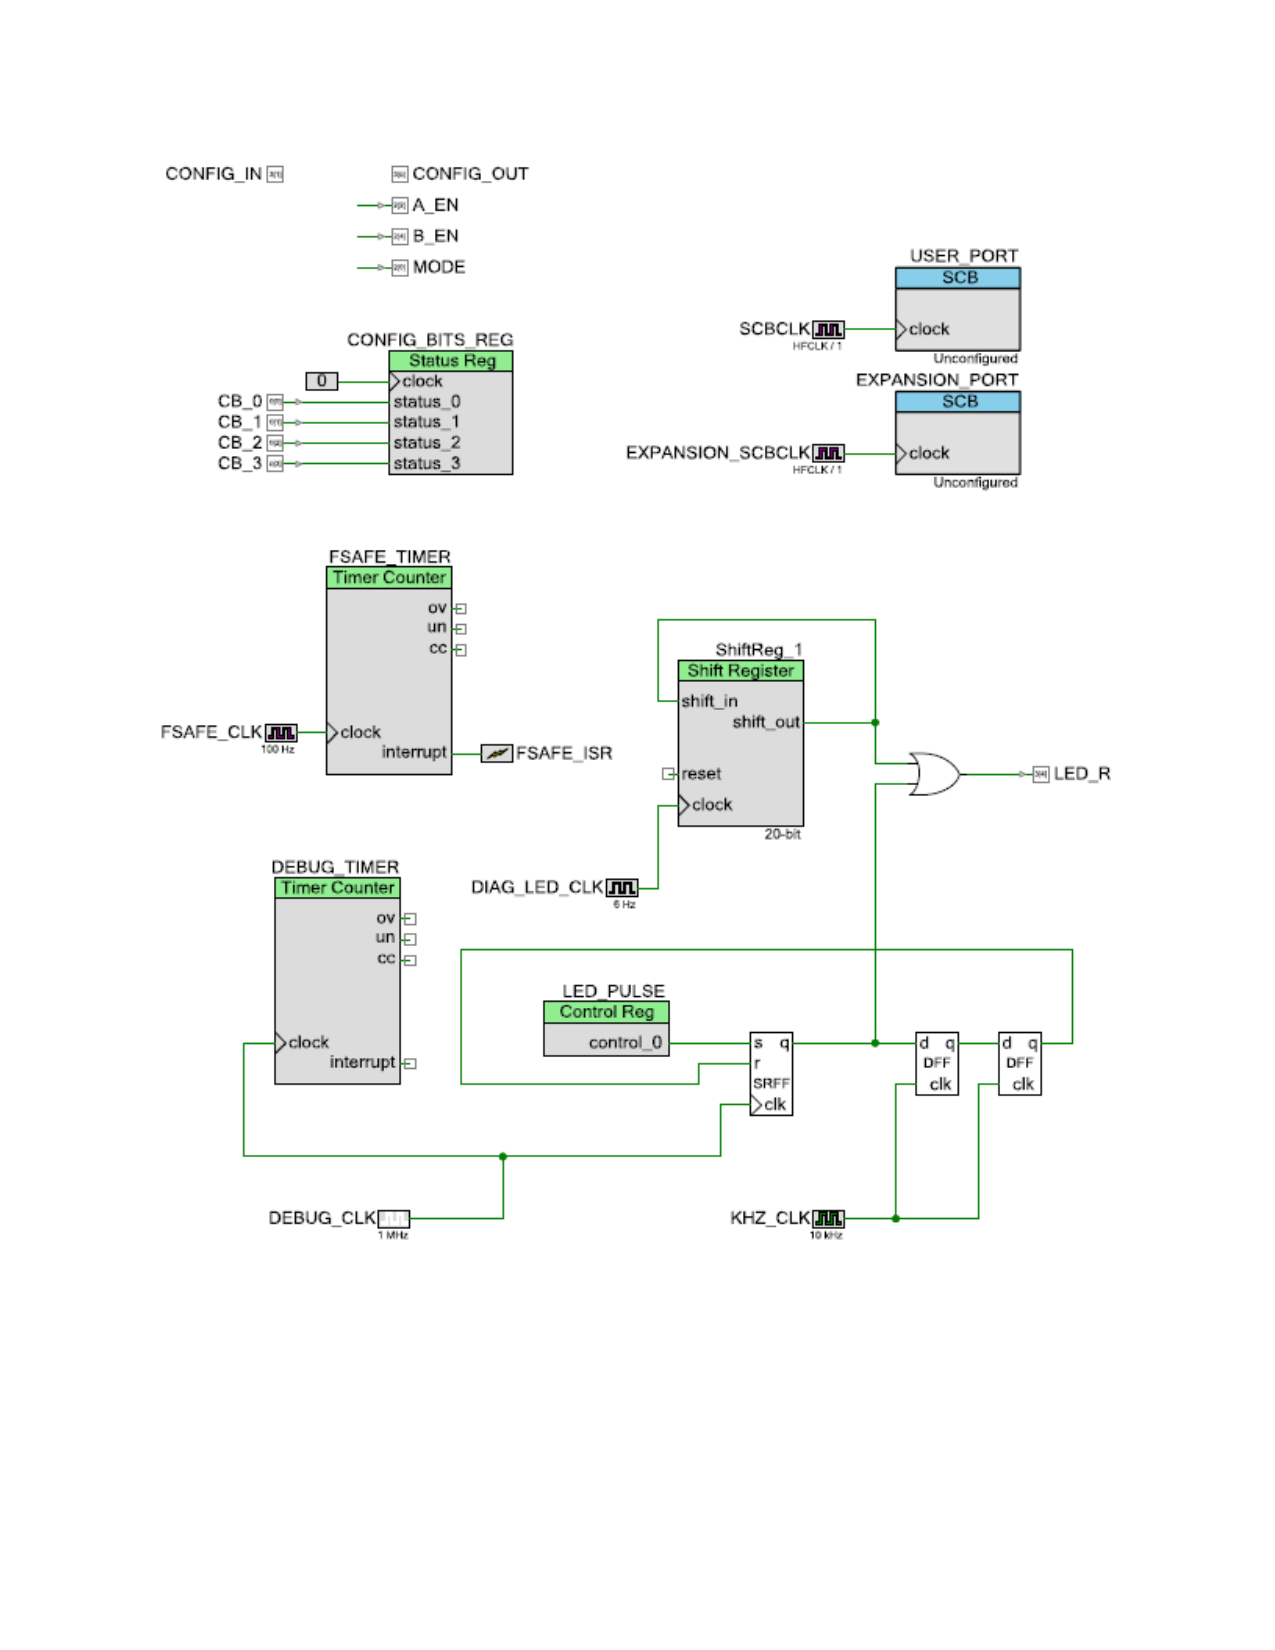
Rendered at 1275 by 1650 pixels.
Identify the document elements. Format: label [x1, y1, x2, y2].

picture [151, 155, 1122, 1254]
